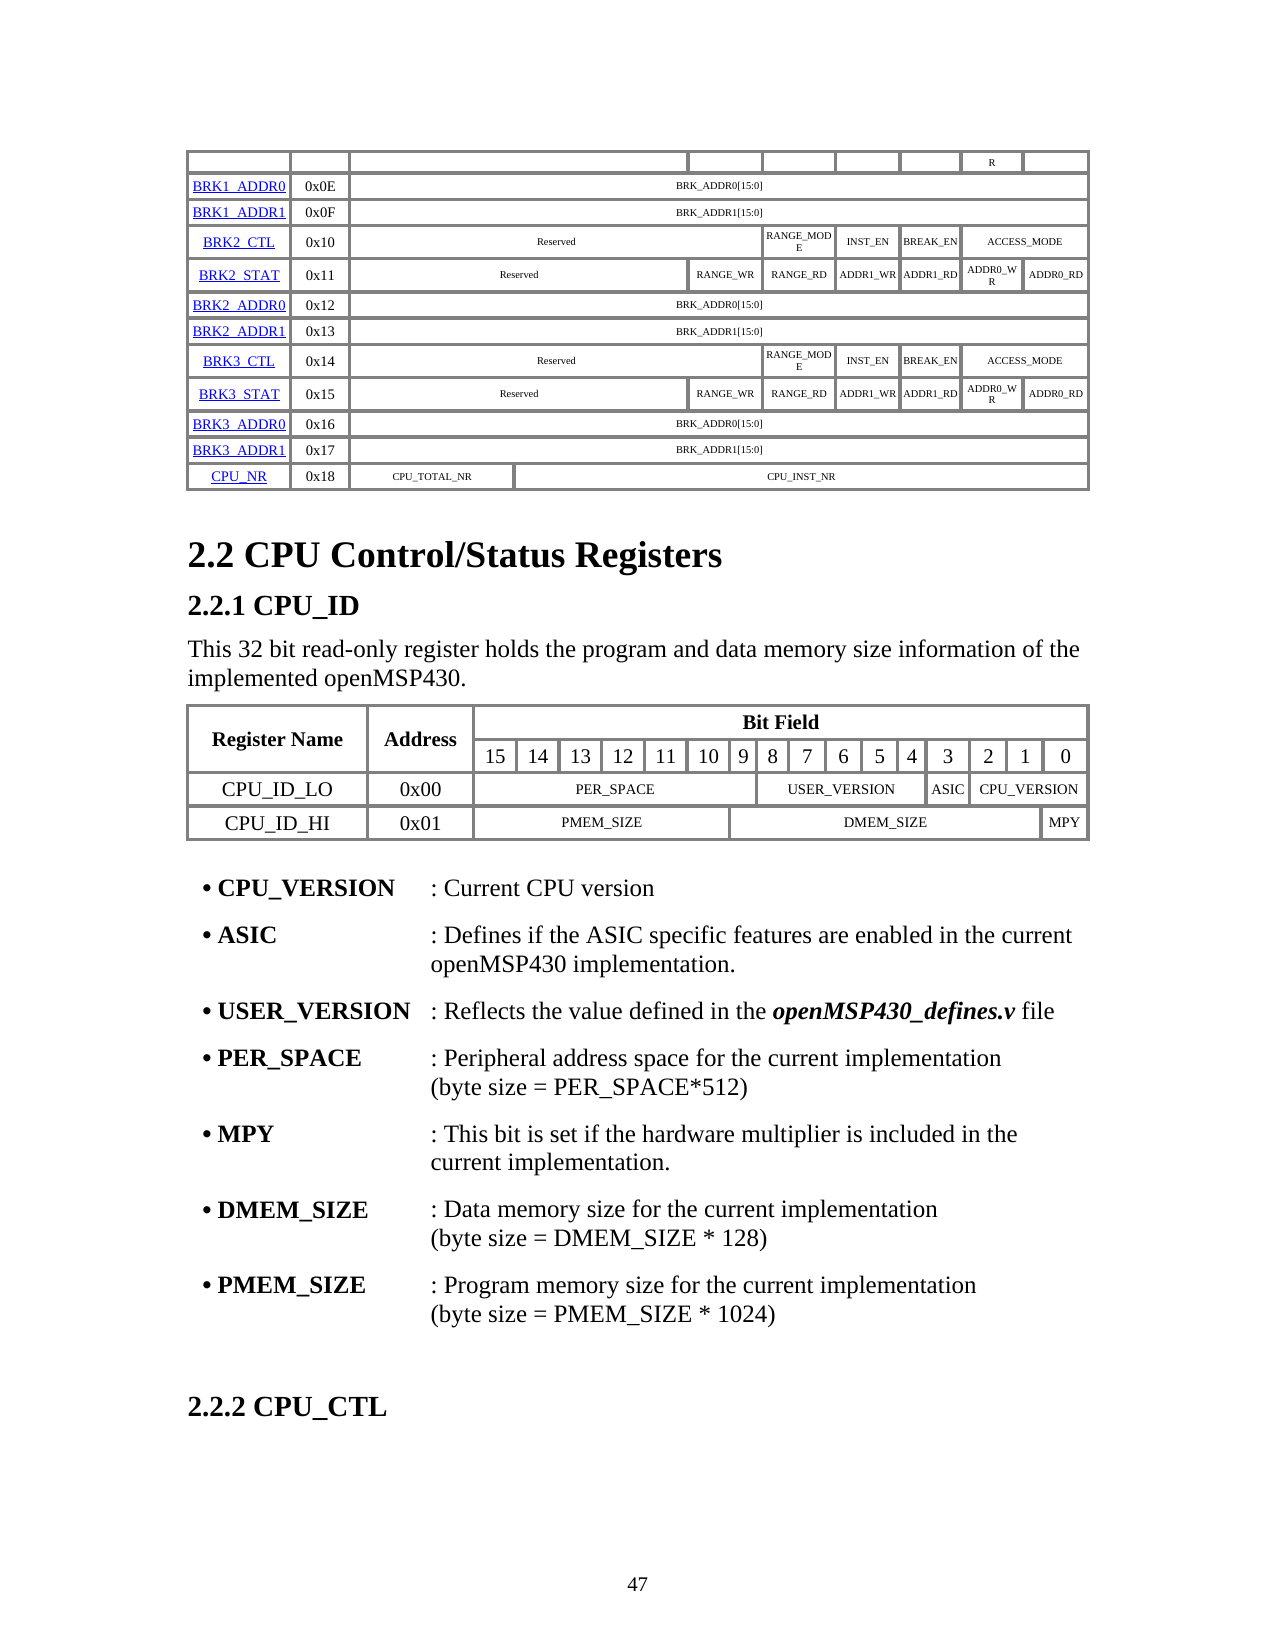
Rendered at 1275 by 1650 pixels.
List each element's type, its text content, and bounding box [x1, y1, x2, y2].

table_cell BRK2_ADDR0 [189, 294, 289, 316]
table_cell ASIC [928, 774, 968, 804]
table_cell BRK2_ADDR1 [189, 320, 289, 343]
table_cell 11 [646, 741, 685, 771]
table_header [187, 870, 199, 917]
table_cell 0x14 [292, 346, 348, 376]
table_cell 9 [731, 741, 755, 771]
table_header : Current CPU version [428, 870, 1088, 917]
table_cell ADDR1_RD [902, 379, 959, 409]
table_cell • MPY [200, 1116, 427, 1192]
table_cell BRK1_ADDR0 [189, 175, 289, 197]
table_cell PER_SPACE [475, 774, 755, 804]
table_cell • PMEM_SIZE [200, 1268, 427, 1343]
table_cell RANGE_WR [690, 260, 761, 290]
table_cell • USER_VERSION [200, 993, 427, 1040]
table_cell [187, 1040, 199, 1116]
table_cell BRK_ADDR0[15:0] [351, 175, 1087, 197]
table_cell ADDR0_RD [1025, 379, 1087, 409]
table_cell : Defines if the ASIC specific features are enabled in the current openMSP430 implementation. [428, 917, 1088, 993]
table_cell • DMEM_SIZE [200, 1192, 427, 1267]
table_cell 0x17 [292, 439, 348, 462]
table_cell ACCESS_MODE [963, 346, 1087, 376]
table_cell 0x16 [292, 413, 348, 435]
table_cell DMEM_SIZE [731, 808, 1039, 838]
table_cell : Program memory size for the current implementation (byte size = PMEM_SIZE * 1024) [428, 1268, 1088, 1343]
table_cell 6 [827, 741, 860, 771]
table_cell BRK3_ADDR1 [189, 439, 289, 462]
table_cell 0x10 [292, 227, 348, 257]
table_cell PMEM_SIZE [475, 808, 728, 838]
table_cell [292, 153, 348, 171]
table_cell [690, 153, 761, 171]
table_cell RANGE_WR [690, 379, 761, 409]
table_cell RANGE_RD [764, 379, 834, 409]
table_cell BRK1_ADDR1 [189, 201, 289, 224]
text 2.2.2 CPU_CTL [187, 1389, 1088, 1423]
table_cell 0x00 [369, 774, 472, 804]
table_header Address [369, 707, 472, 771]
table_cell CPU_TOTAL_NR [351, 465, 512, 488]
table_cell • PER_SPACE [200, 1040, 427, 1116]
table_cell CPU_ID_HI [189, 808, 366, 838]
table_cell 10 [689, 741, 728, 771]
table_cell BRK_ADDR1[15:0] [351, 320, 1087, 343]
table_cell [187, 1192, 199, 1267]
table_cell [1025, 153, 1087, 171]
table_cell Reserved [351, 227, 761, 257]
table_cell 0x13 [292, 320, 348, 343]
table_cell BRK3_CTL [189, 346, 289, 376]
table_cell [189, 153, 289, 171]
table_cell BRK2_CTL [189, 227, 289, 257]
table_cell 8 [758, 741, 787, 771]
table_cell 12 [603, 741, 643, 771]
table_cell CPU_ID_LO [189, 774, 366, 804]
table_cell 15 [475, 741, 515, 771]
table_cell CPU_VERSION [971, 774, 1086, 804]
table_cell [837, 153, 898, 171]
table_cell 3 [928, 741, 968, 771]
table_cell 0x11 [292, 260, 348, 290]
table_cell [187, 993, 199, 1040]
table_cell [902, 153, 959, 171]
table_cell • ASIC [200, 917, 427, 993]
table_cell 2 [971, 741, 1005, 771]
table_header Register Name [189, 707, 366, 771]
table_cell 14 [518, 741, 557, 771]
table_cell BRK3_ADDR0 [189, 413, 289, 435]
table_cell 0x0F [292, 201, 348, 224]
table_cell 0x12 [292, 294, 348, 316]
table_cell CPU_INST_NR [516, 465, 1087, 488]
table_cell ADDR0_WR [963, 260, 1021, 290]
table_cell INST_EN [837, 346, 898, 376]
table_cell ACCESS_MODE [963, 227, 1087, 257]
text 2.2 CPU Control/Status Registers [187, 532, 1088, 575]
table_cell [764, 153, 834, 171]
table_cell 0x18 [292, 465, 348, 488]
table_cell ADDR1_WR [837, 379, 898, 409]
table_cell ADDR1_WR [837, 260, 898, 290]
table_cell 0x0E [292, 175, 348, 197]
text This 32 bit read-only register holds the program and data memory size information of the implemented openMSP430. [187, 634, 1088, 691]
table_cell BRK_ADDR0[15:0] [351, 294, 1087, 316]
table_cell INST_EN [837, 227, 898, 257]
table_cell RANGE_MODE [764, 227, 834, 257]
table_cell 5 [863, 741, 896, 771]
table_cell 0 [1045, 741, 1086, 771]
table_cell 1 [1008, 741, 1041, 771]
table_cell ADDR0_WR [963, 379, 1021, 409]
table_cell Reserved [351, 346, 761, 376]
table_cell 13 [561, 741, 600, 771]
table_cell RANGE_RD [764, 260, 834, 290]
table_header Bit Field [475, 707, 1086, 737]
table_cell BRK_ADDR1[15:0] [351, 439, 1087, 462]
table_cell : This bit is set if the hardware multiplier is included in the current implementation. [428, 1116, 1088, 1192]
table_cell USER_VERSION [758, 774, 924, 804]
table_cell BRK2_STAT [189, 260, 289, 290]
table_cell BRK_ADDR1[15:0] [351, 201, 1087, 224]
table_cell : Data memory size for the current implementation (byte size = DMEM_SIZE * 128) [428, 1192, 1088, 1267]
table_cell RANGE_MODE [764, 346, 834, 376]
table_cell MPY [1043, 808, 1086, 838]
table_cell [187, 1268, 199, 1343]
table_cell 0x15 [292, 379, 348, 409]
table_cell 4 [899, 741, 924, 771]
table_cell ADDR0_RD [1025, 260, 1087, 290]
table_cell BREAK_EN [902, 227, 959, 257]
table_cell Reserved [351, 379, 686, 409]
table_cell ADDR1_RD [902, 260, 959, 290]
table_cell 0x01 [369, 808, 472, 838]
table_cell : Peripheral address space for the current implementation (byte size = PER_SPACE*512) [428, 1040, 1088, 1116]
table_cell [351, 153, 686, 171]
table_header • CPU_VERSION [200, 870, 427, 917]
table_cell [187, 1116, 199, 1192]
table_cell BRK3_STAT [189, 379, 289, 409]
table_cell BREAK_EN [902, 346, 959, 376]
table_cell [187, 917, 199, 993]
text 2.2.1 CPU_ID [187, 588, 1088, 621]
table_cell R [963, 153, 1021, 171]
table_cell 7 [790, 741, 824, 771]
table_cell CPU_NR [189, 465, 289, 488]
table_cell : Reflects the value defined in the openMSP430_defines.v file [428, 993, 1088, 1040]
table_cell BRK_ADDR0[15:0] [351, 413, 1087, 435]
table_cell Reserved [351, 260, 686, 290]
